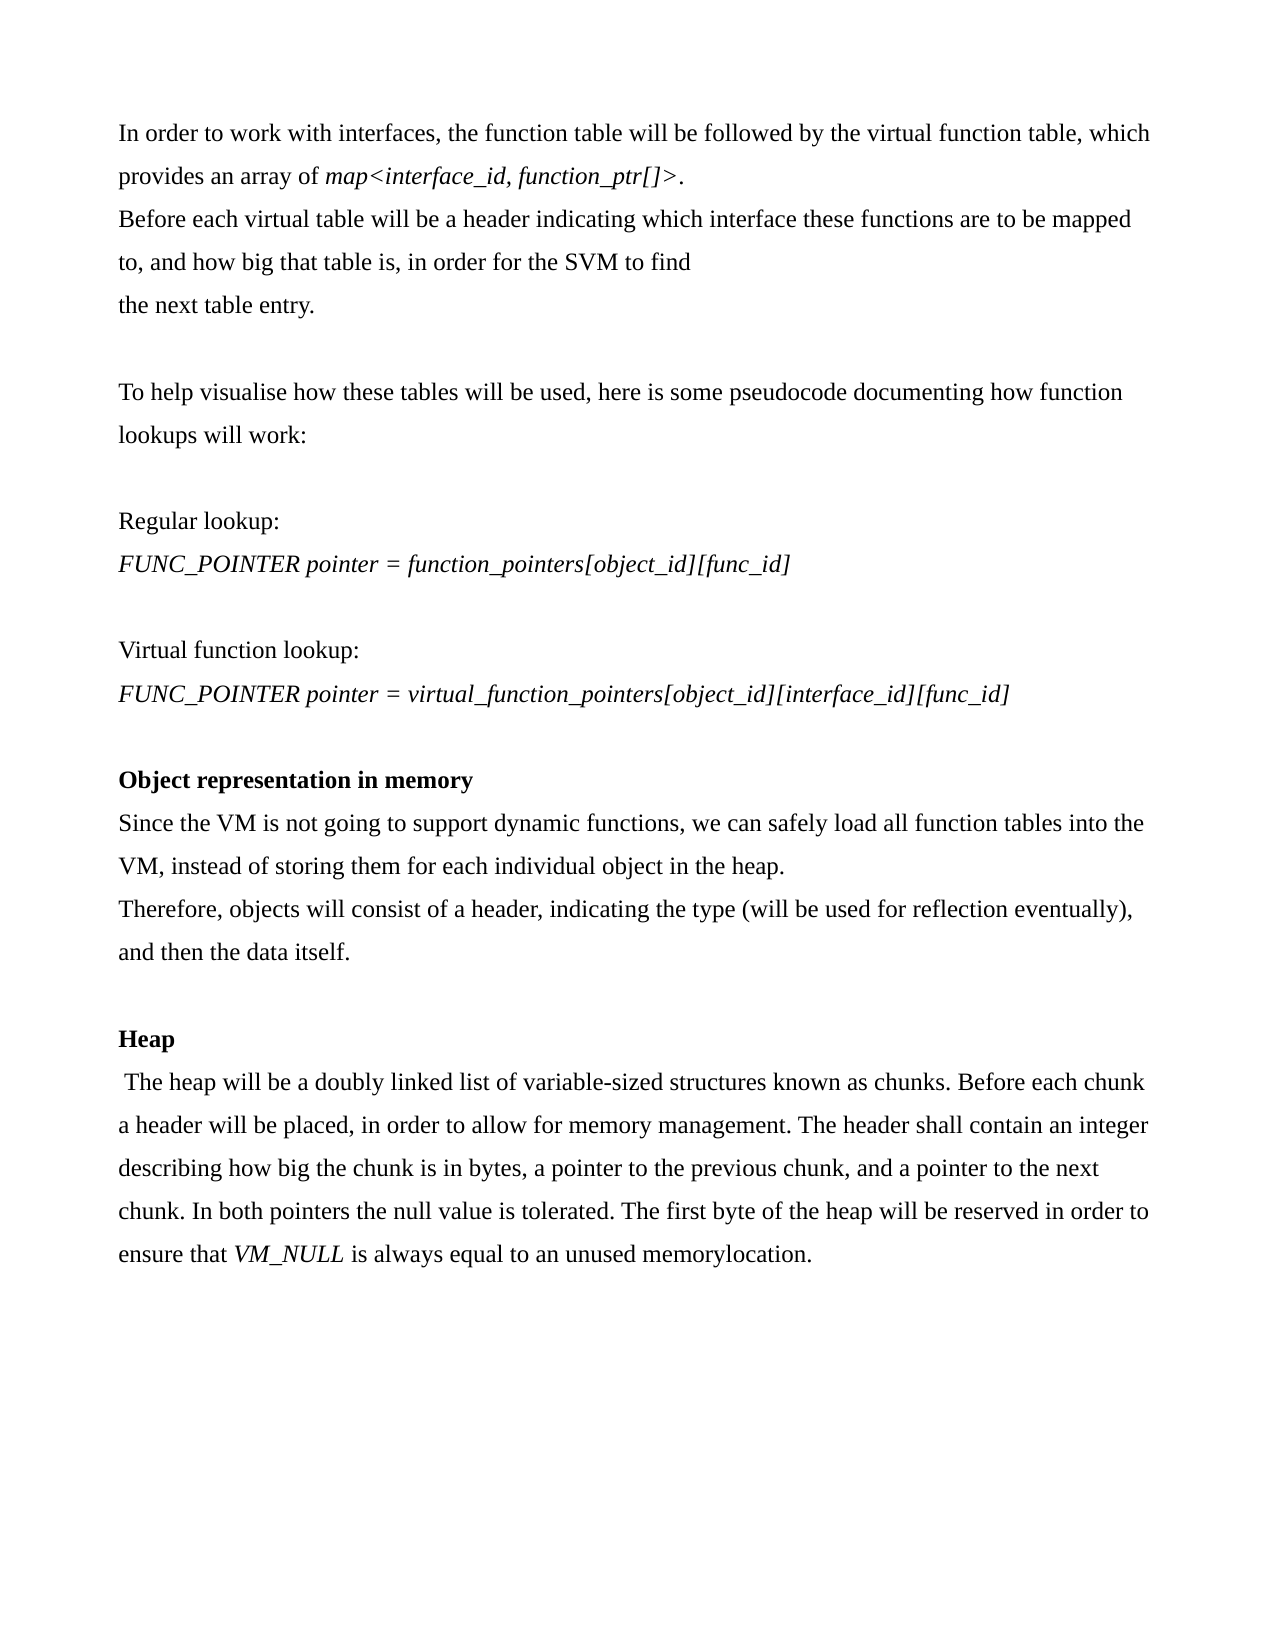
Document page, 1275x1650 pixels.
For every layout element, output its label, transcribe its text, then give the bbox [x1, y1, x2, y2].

text FUNC_POINTER pointer = virtual_function_pointers[object_id][interface_id][func_id] [118, 679, 1157, 707]
text FUNC_POINTER pointer = function_pointers[object_id][func_id] [118, 549, 1157, 578]
text Since the VM is not going to support dynamic functions, we can safely load all function tables into the VM, instead of storing them for each individual object in the heap. [118, 808, 1157, 880]
text Before each virtual table will be a header indicating which interface these functions are to be mapped to, and how big that table is, in order for the SVM to find [118, 204, 1157, 276]
text To help visualise how these tables will be used, here is some pseudocode documenting how function lookups will work: [118, 377, 1157, 449]
text Regular lookup: [118, 506, 1157, 535]
text Virtual function lookup: [118, 636, 1157, 664]
text In order to work with interfaces, the function table will be followed by the virtual function table, which provides an array of map<interface_id, function_ptr[]>. [118, 118, 1157, 190]
text The heap will be a doubly linked list of variable-sized structures known as chunks. Before each chunk a header will be placed, in order to allow for memory management. The header shall contain an integer describing how big the chunk is in bytes, a pointer to the previous chunk, and a pointer to the next chunk. In both pointers the null value is tolerated. The first byte of the heap will be reserved in order to ensure that VM_NULL is always equal to an unused memorylocation. [118, 1067, 1157, 1268]
text the next table entry. [118, 291, 1157, 319]
text Therefore, objects will consist of a header, indicating the type (will be used for reflection eventually), and then the data itself. [118, 894, 1157, 966]
text Object representation in memory [118, 765, 1157, 794]
text Heap [118, 1024, 1157, 1052]
